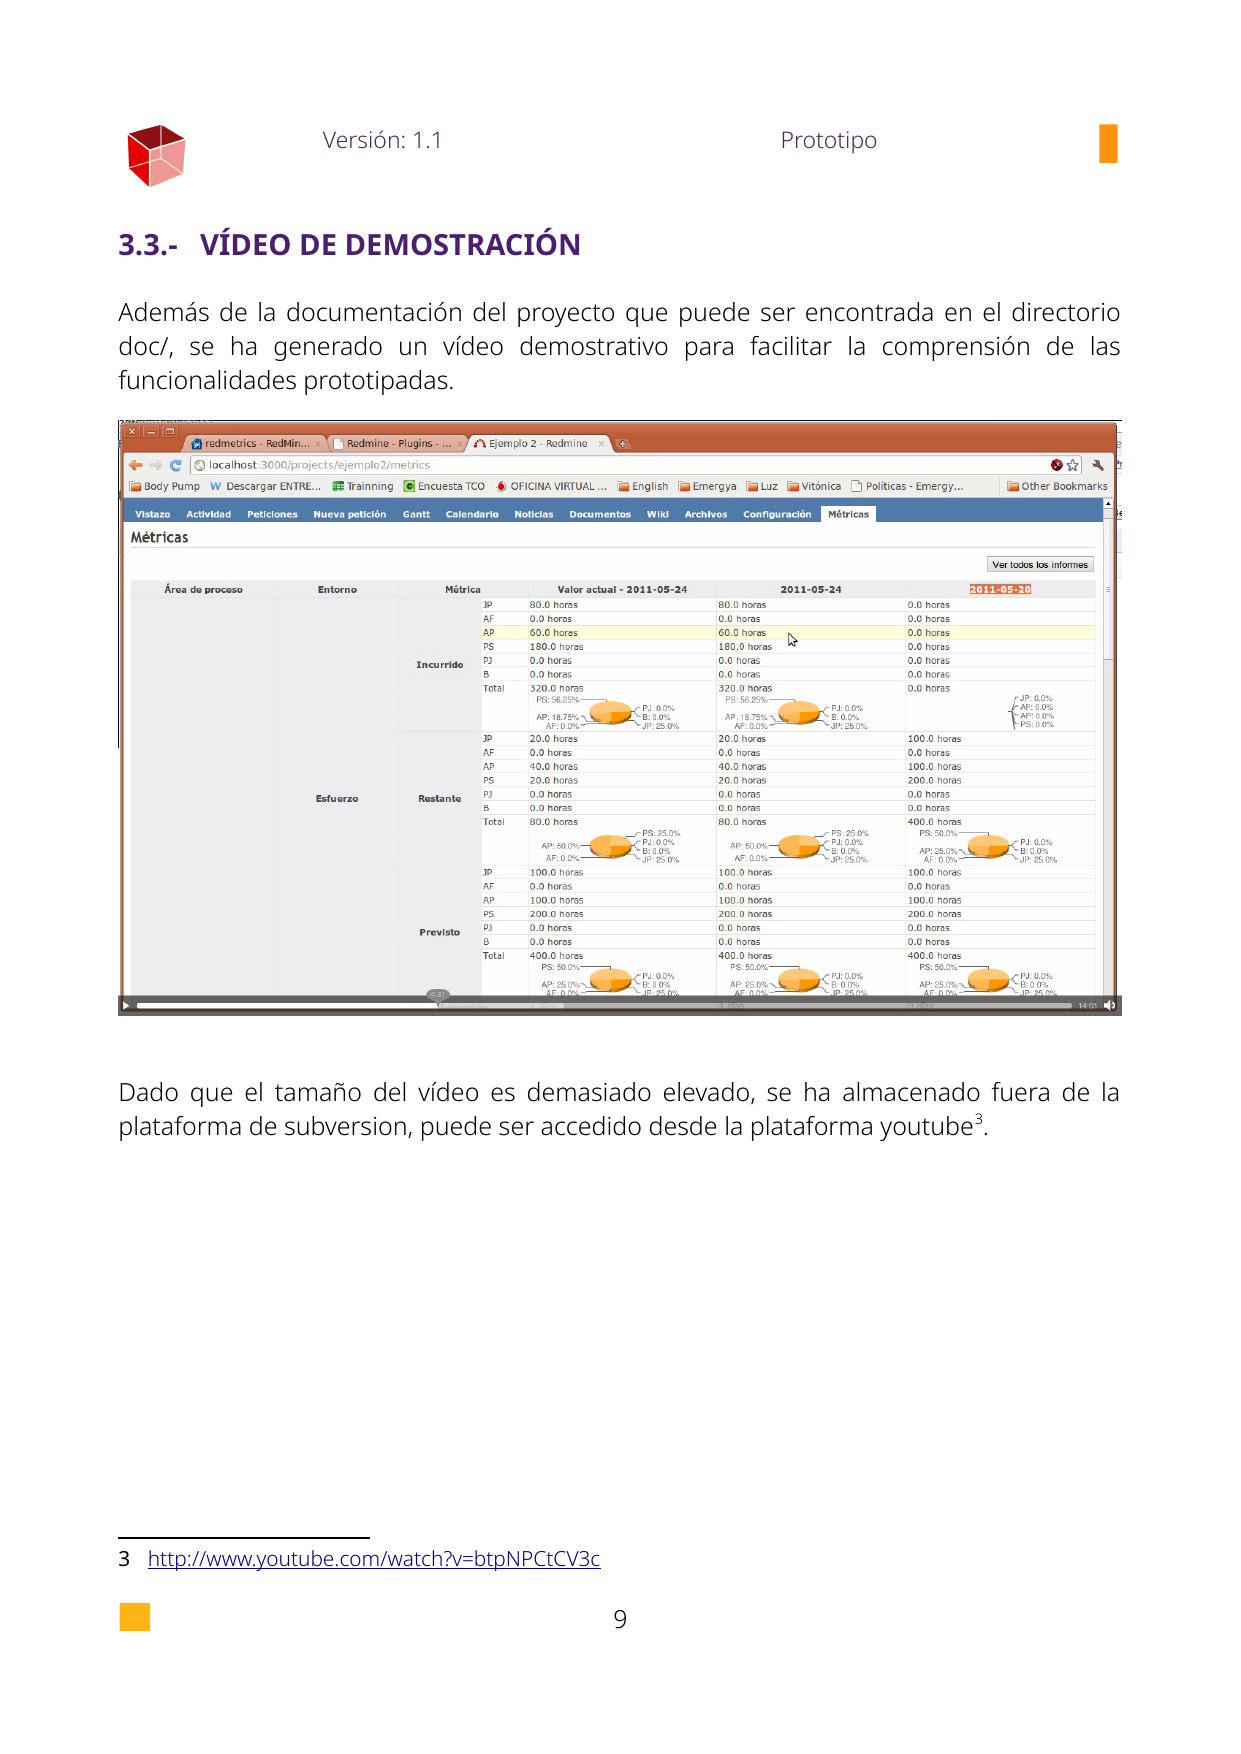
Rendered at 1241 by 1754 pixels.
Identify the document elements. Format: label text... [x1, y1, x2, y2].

text Dado que el tamaño del vídeo es demasiado elevado, se ha almacenado fuera de la plataforma de subversion, puede ser accedido desde la plataforma youtube. [118, 1074, 1122, 1142]
subtitle Vídeo de demostración [118, 225, 1122, 264]
picture [118, 420, 1123, 1017]
text Además de la documentación del proyecto que puede ser encontrada en el directorio doc/, se ha generado un vídeo demostrativo para facilitar la comprensión de las funcionalidades prototipadas. [118, 294, 1122, 397]
picture [123, 123, 189, 189]
text http://www.youtube.com/watch?v=btpNPCtCV3c [118, 1544, 1122, 1572]
